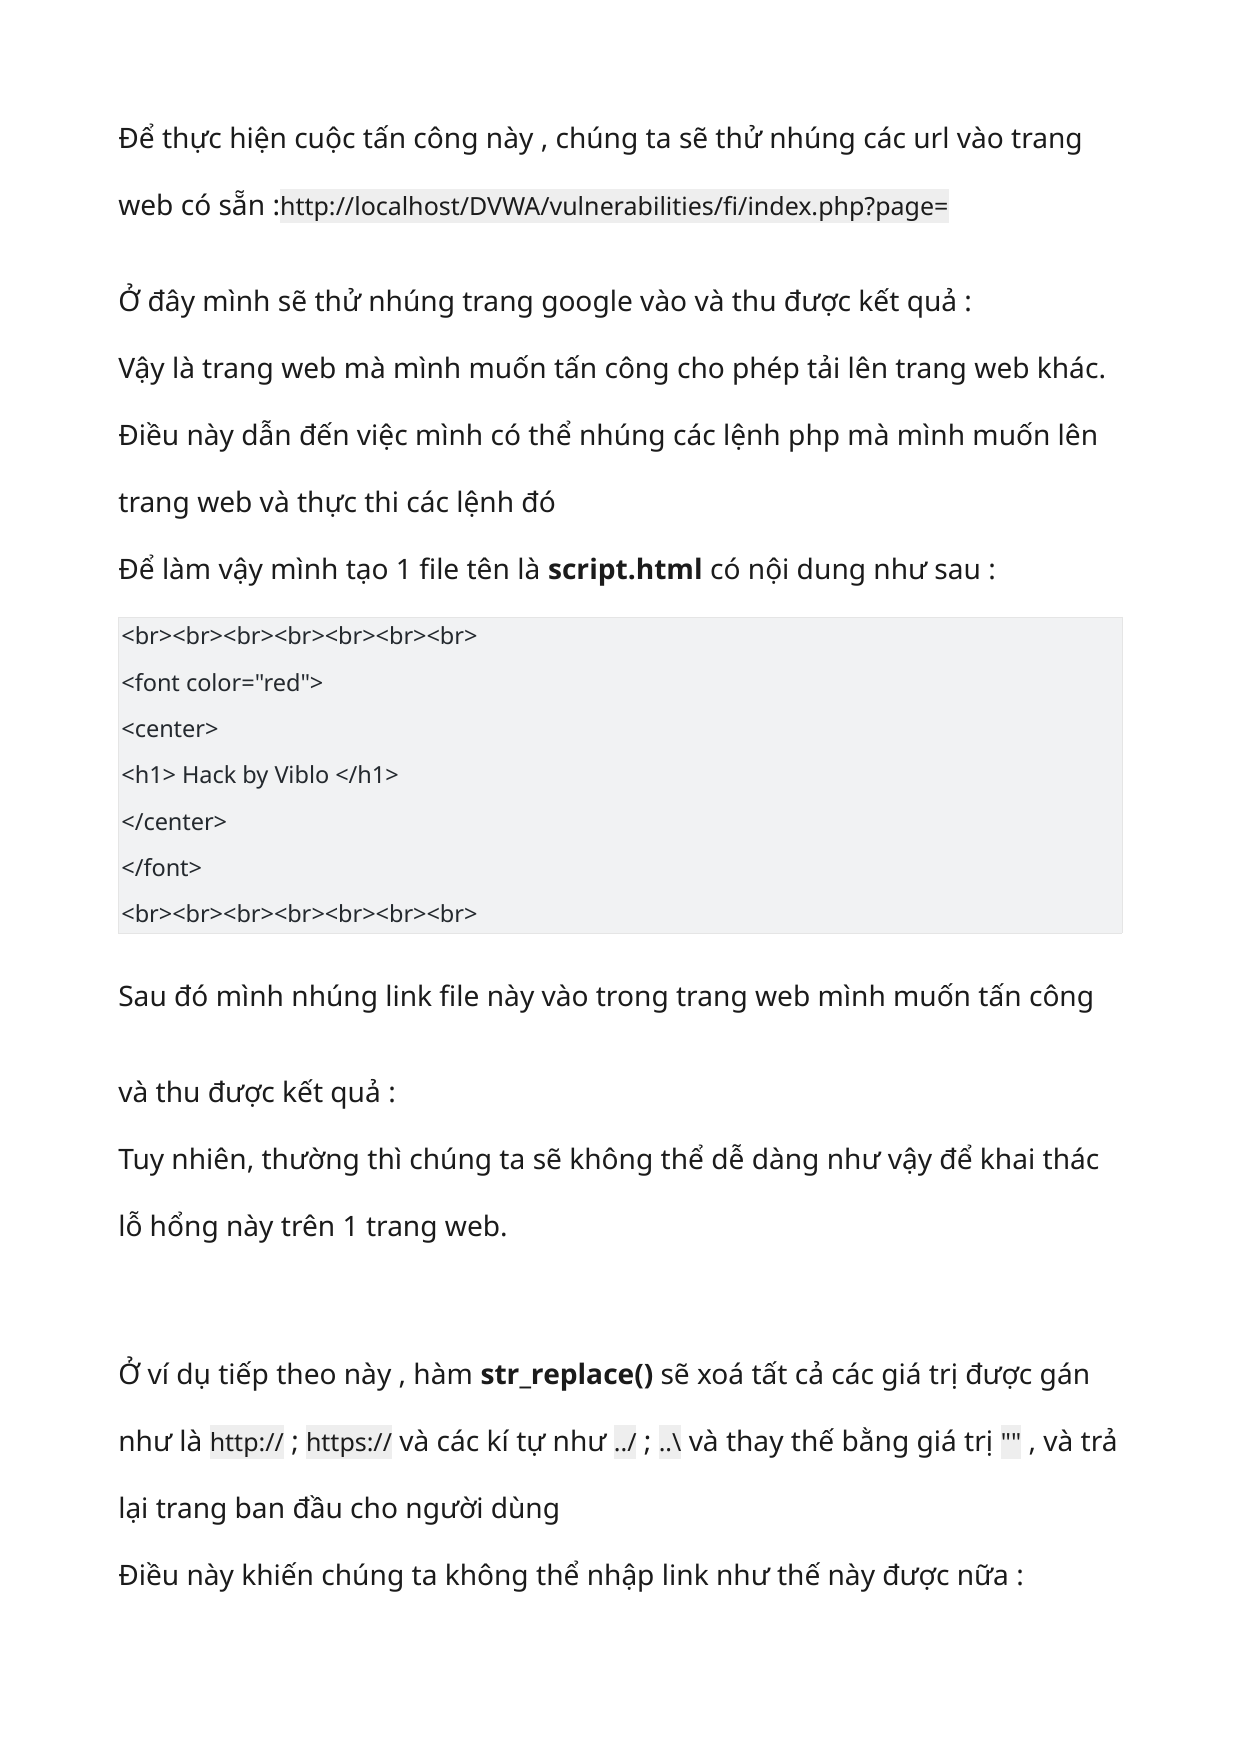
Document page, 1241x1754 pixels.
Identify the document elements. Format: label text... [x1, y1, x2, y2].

text <center> [119, 709, 1122, 744]
text <font color="red"> [119, 663, 1122, 698]
text Điều này khiến chúng ta không thể nhập link như thế này được nữa : [118, 1556, 1122, 1594]
text </center> [119, 802, 1122, 837]
text Ở ví dụ tiếp theo này , hàm str_replace() sẽ xoá tất cả các giá trị được gán như là http:// ; https:// và các kí tự như ../ ; ..\ và thay thế bằng giá trị "" , và trả lại trang ban đầu cho người dùng [118, 1354, 1122, 1527]
text <h1> Hack by Viblo </h1> [119, 756, 1122, 791]
text Để làm vậy mình tạo 1 file tên là script.html có nội dung như sau : [118, 549, 1122, 588]
text Để thực hiện cuộc tấn công này , chúng ta sẽ thử nhúng các url vào trang web có sẵn :http://localhost/DVWA/vulnerabilities/fi/index.php?page= [118, 118, 1122, 223]
text </font> [119, 848, 1122, 883]
text Tuy nhiên, thường thì chúng ta sẽ không thể dễ dàng như vậy để khai thác lỗ hổng này trên 1 trang web. [118, 1139, 1122, 1245]
text <br><br><br><br><br><br><br> [119, 618, 1122, 652]
text <br><br><br><br><br><br><br> [119, 895, 1122, 933]
text Ở đây mình sẽ thử nhúng trang google vào và thu được kết quả : [118, 252, 1122, 319]
text Điều này dẫn đến việc mình có thể nhúng các lệnh php mà mình muốn lên trang web và thực thi các lệnh đó [118, 415, 1122, 521]
text Vậy là trang web mà mình muốn tấn công cho phép tải lên trang web khác. [118, 348, 1122, 387]
text Sau đó mình nhúng link file này vào trong trang web mình muốn tấn công và thu được kết quả : [118, 977, 1122, 1111]
